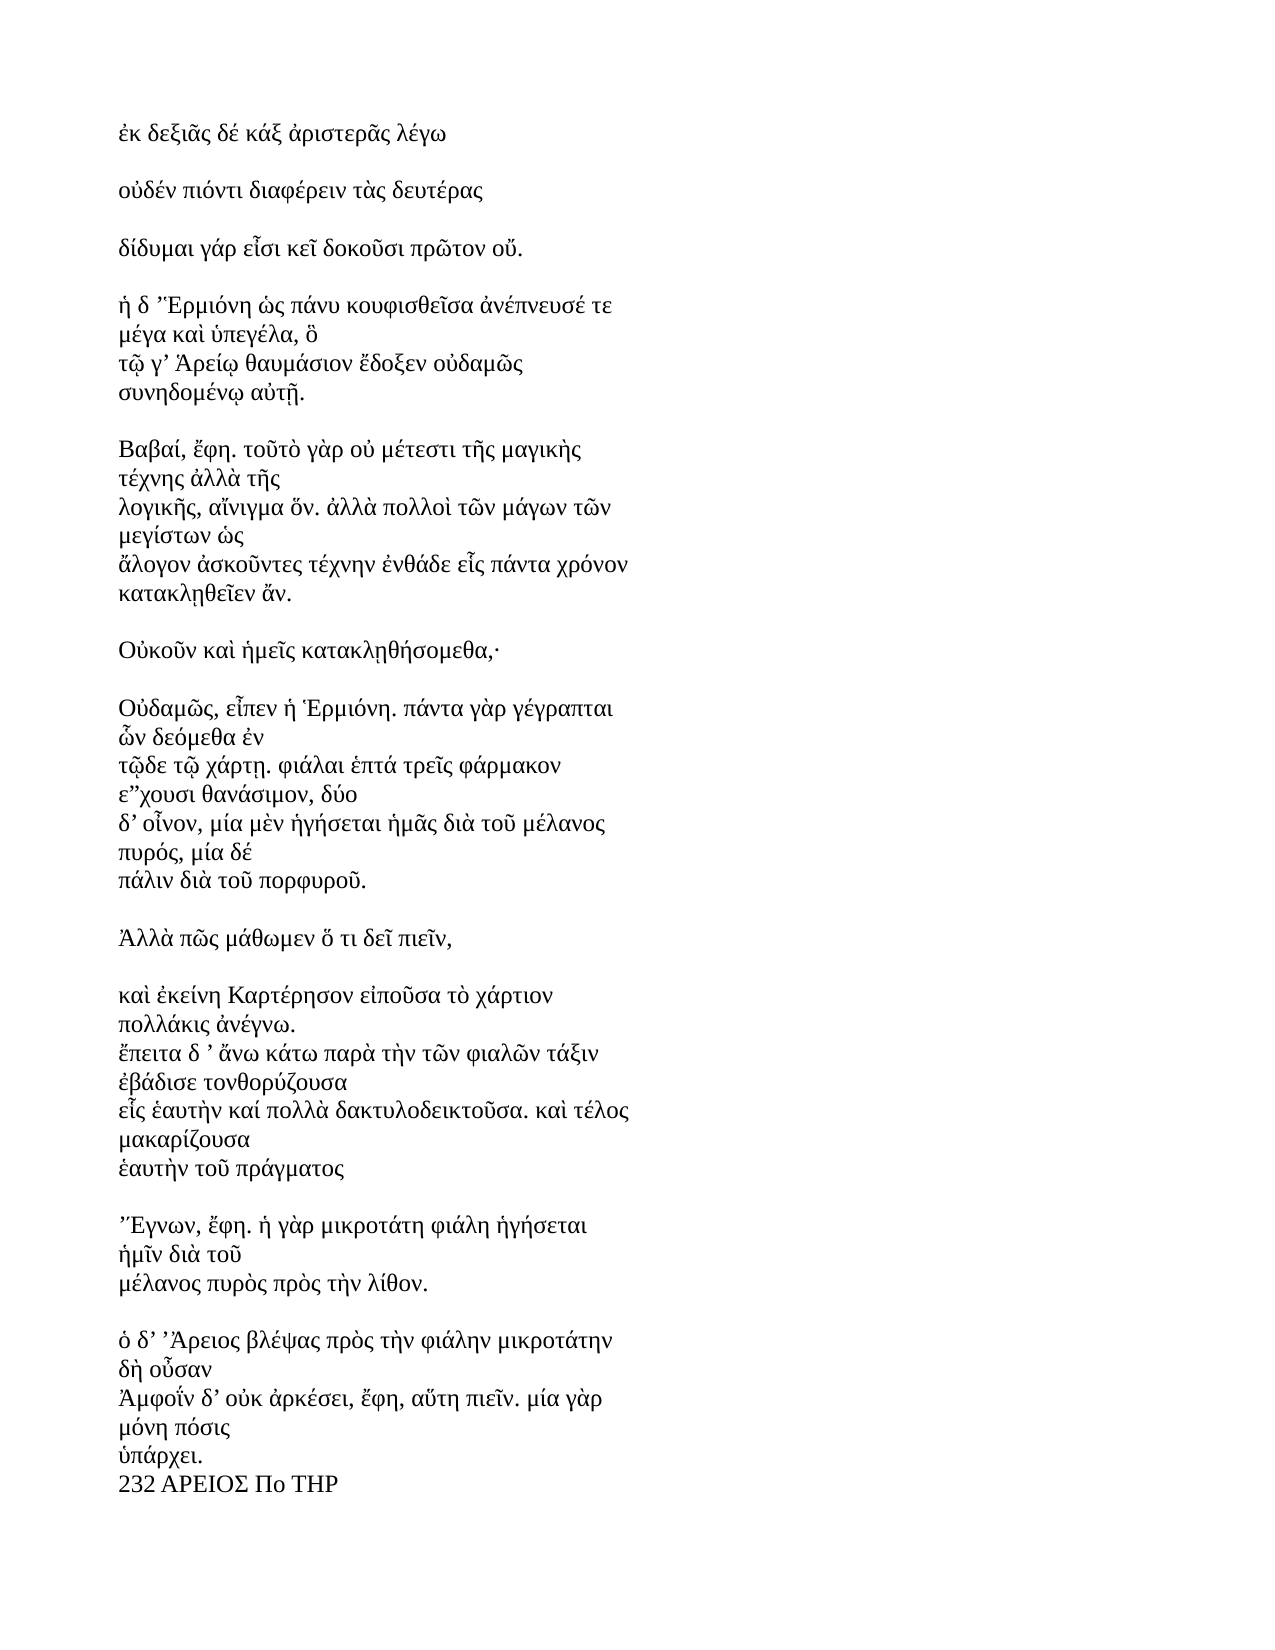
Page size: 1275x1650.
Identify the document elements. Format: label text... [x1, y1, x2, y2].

table_cell [638, 118, 1157, 1527]
table_cell ἐκ δεξιᾶς δέ κάξ ἀριστερᾶς λέγω οὐδέν πιόντι διαφέρειν τὰς δευτέρας δίδυμαι γάρ εἶσι κεῖ δοκοῦσι πρῶτον οὔ. ἡ δ ’Ἑρμιόνη ὡς πάνυ κουφισθεῖσα ἀνέπνευσέ τε μέγα καὶ ὑπεγέλα, ὃ τῷ γ’ Ἁρείῳ θαυμάσιον ἔδοξεν οὐδαμῶς συνηδομένῳ αὐτῇ. Βαβαί, ἔφη. τοῦτὸ γὰρ οὐ μέτεστι τῆς μαγικὴς τέχνης ἀλλὰ τῆς λογικῆς, αἴνιγμα ὅν. ἀλλὰ πολλοὶ τῶν μάγων τῶν μεγίστων ὡς ἄλογον ἀσκοῦντες τέχνην ἐνθάδε εἷς πάντα χρόνον κατακλῃθεῖεν ἄν. Οὐκοῦν καὶ ἡμεῖς κατακλῃθήσομεθα,· Οὐδαμῶς, εἶπεν ἡ Ἑρμιόνη. πάντα γὰρ γέγραπται ὧν δεόμεθα ἐν τῷδε τῷ χάρτῃ. φιάλαι ἑπτά τρεῖς φάρμακον ε”χουσι θανάσιμον, δύο δ’ οἶνον, μία μὲν ἡγήσεται ἡμᾶς διὰ τοῦ μέλανος πυρός, μία δέ πάλιν διὰ τοῦ πορφυροῦ. Ἀλλὰ πῶς μάθωμεν ὅ τι δεῖ πιεῖν, καὶ ἐκείνη Καρτέρησον εἰποῦσα τὸ χάρτιον πολλάκις ἀνέγνω. ἔπειτα δ ’ ἄνω κάτω παρὰ τὴν τῶν φιαλῶν τάξιν ἐβάδισε τονθορύζουσα εἷς ἑαυτὴν καί πολλὰ δακτυλοδεικτοῦσα. καὶ τέλος μακαρίζουσα ἑαυτὴν τοῦ πράγματος ’Έγνων, ἔφη. ἡ γὰρ μικροτάτη φιάλη ἡγήσεται ἡμῖν διὰ τοῦ μέλανος πυρὸς πρὸς τὴν λίθον. ὁ δ’ ’Ἀρειος βλέψας πρὸς τὴν φιάλην μικροτάτην δὴ οὖσαν Ἀμφοΐν δ’ οὐκ ἀρκέσει, ἔφη, αὕτη πιεῖν. μία γὰρ μόνη πόσις ὑπάρχει. 232 ΑΡΕΙΟΣ Πο ΤΗΡ [118, 118, 637, 1527]
